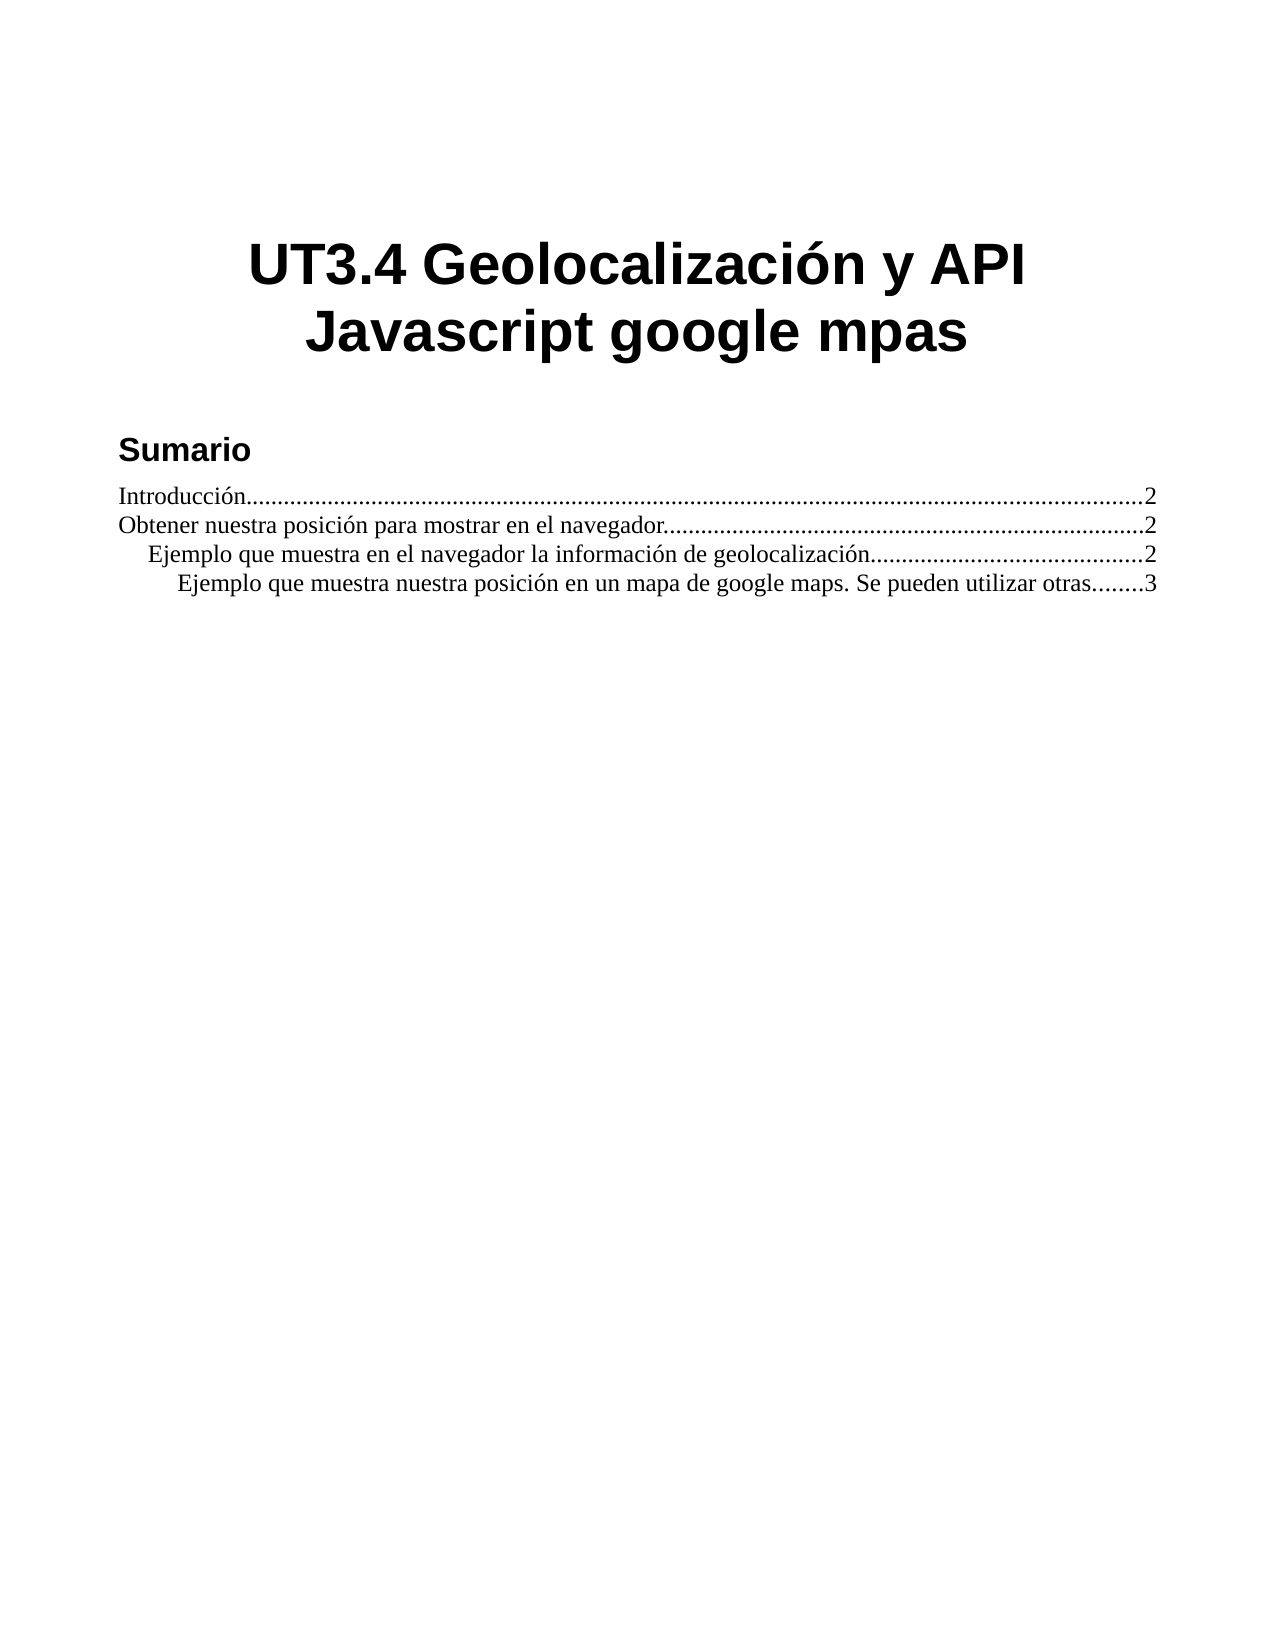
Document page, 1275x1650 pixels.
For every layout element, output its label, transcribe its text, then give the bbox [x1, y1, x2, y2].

text Obtener nuestra posición para mostrar en el navegador. 2 [118, 510, 1157, 539]
text Introducción. 2 [118, 481, 1157, 510]
text Ejemplo que muestra nuestra posición en un mapa de google maps. Se pueden utilizar otras 3 [177, 568, 1157, 596]
subtitle Sumario [118, 431, 1157, 469]
text Ejemplo que muestra en el navegador la información de geolocalización. 2 [148, 539, 1157, 568]
title UT3.4 Geolocalización y API Javascript google mpas [118, 230, 1157, 364]
